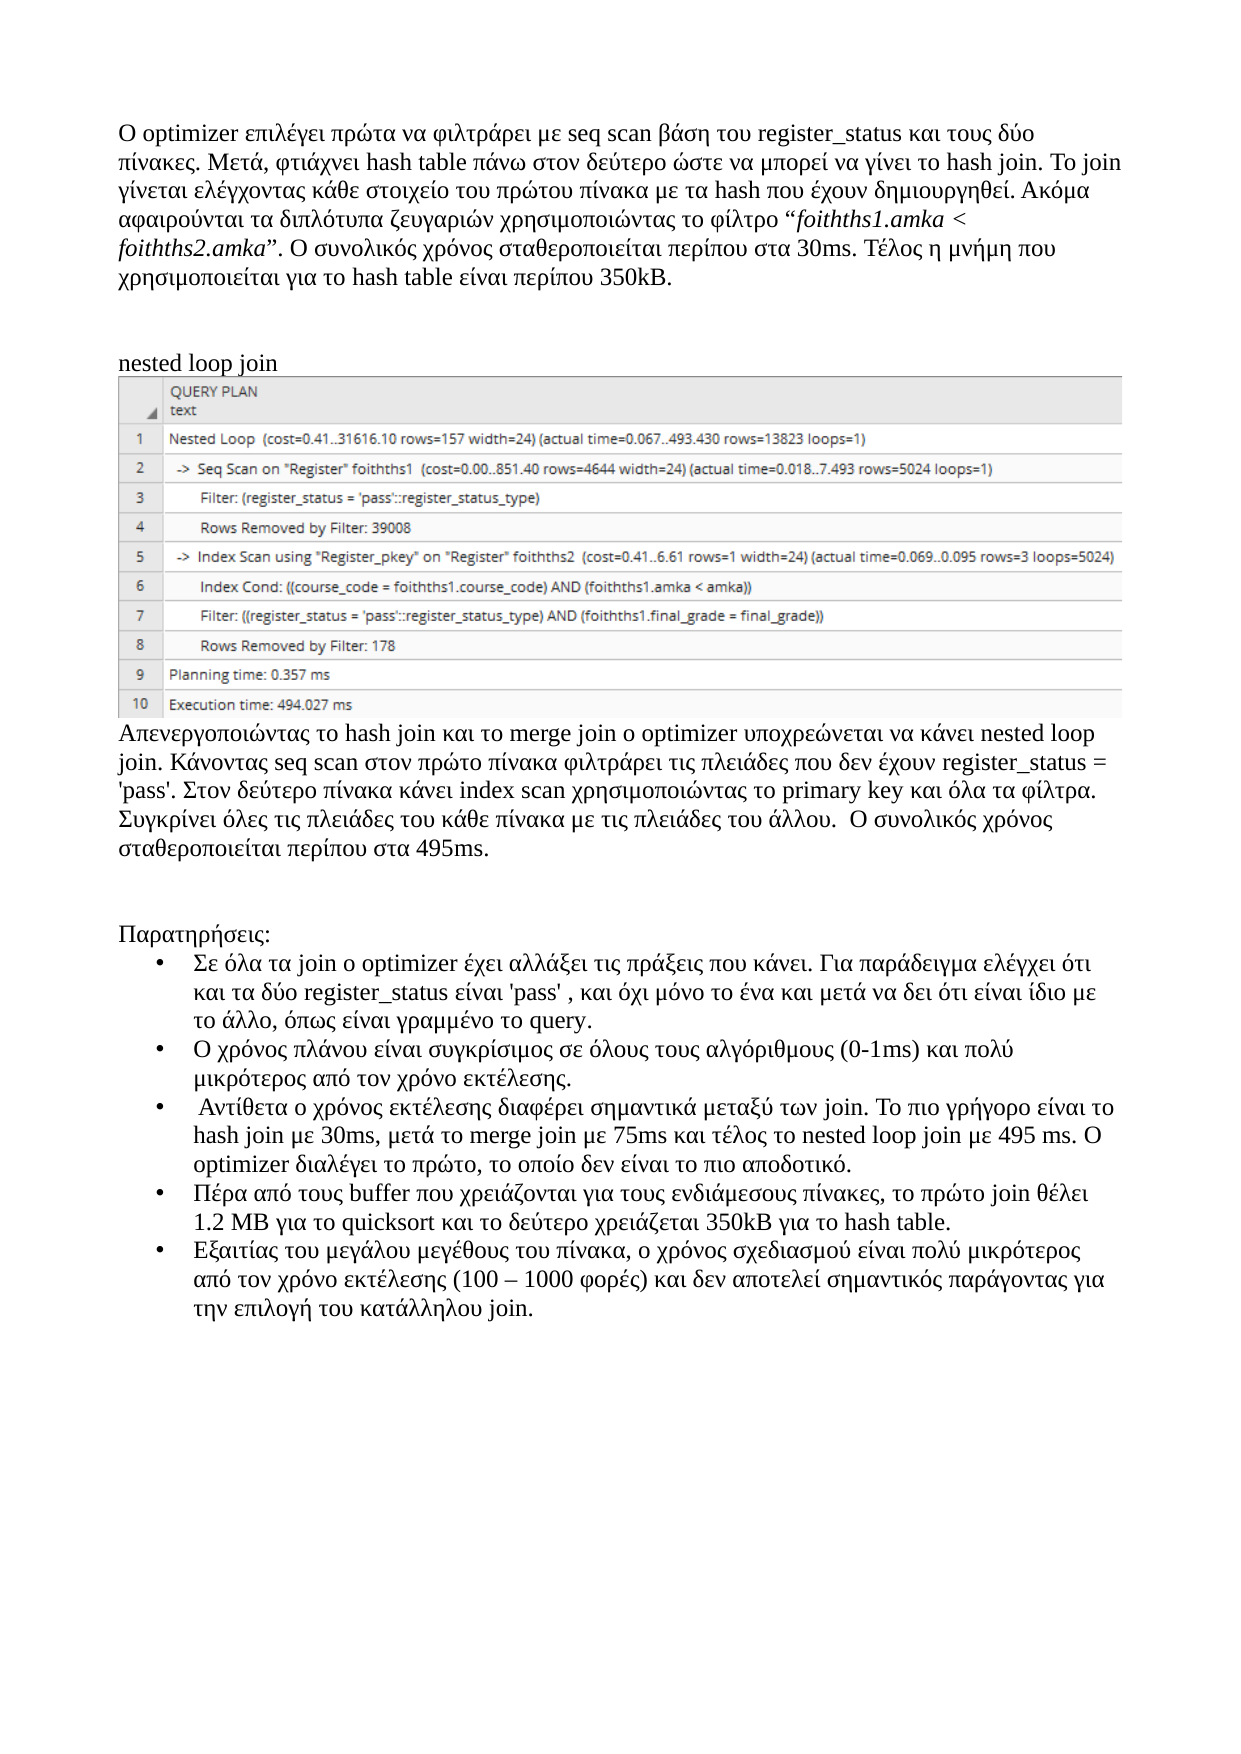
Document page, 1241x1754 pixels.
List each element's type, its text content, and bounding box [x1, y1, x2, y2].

list Εξαιτίας του μεγάλου μεγέθους του πίνακα, ο χρόνος σχεδιασμού είναι πολύ μικρότερος από τον χρόνο εκτέλεσης (100 – 1000 φορές) και δεν αποτελεί σημαντικός παράγοντας για την επιλογή του κατάλληλου join. [156, 1236, 1122, 1322]
list Σε όλα τα join ο optimizer έχει αλλάξει τις πράξεις που κάνει. Για παράδειγμα ελέγχει ότι και τα δύο register_status είναι 'pass' , και όχι μόνο το ένα και μετά να δει ότι είναι ίδιο με το άλλο, όπως είναι γραμμένο το query. [156, 948, 1122, 1034]
text nested loop join [118, 348, 1122, 376]
picture [118, 376, 1123, 718]
list Ο χρόνος πλάνου είναι συγκρίσιμος σε όλους τους αλγόριθμους (0-1ms) και πολύ μικρότερος από τον χρόνο εκτέλεσης. [156, 1034, 1122, 1092]
text Ο optimizer επιλέγει πρώτα να φιλτράρει με seq scan βάση του register_status και τους δύο πίνακες. Μετά, φτιάχνει hash table πάνω στον δεύτερο ώστε να μπορεί να γίνει το hash join. Το join γίνεται ελέγχοντας κάθε στοιχείο του πρώτου πίνακα με τα hash που έχουν δημιουργηθεί. Ακόμα αφαιρούνται τα διπλότυπα ζευγαριών χρησιμοποιώντας το φίλτρο “foithths1.amka < foithths2.amka”. Ο συνολικός χρόνος σταθεροποιείται περίπου στα 30ms. Τέλος η μνήμη που χρησιμοποιείται για το hash table είναι περίπου 350kB. [118, 118, 1122, 291]
list Αντίθετα ο χρόνος εκτέλεσης διαφέρει σημαντικά μεταξύ των join. Το πιο γρήγορο είναι το hash join με 30ms, μετά το merge join με 75ms και τέλος το nested loop join με 495 ms. Ο optimizer διαλέγει το πρώτο, το οποίο δεν είναι το πιο αποδοτικό. [156, 1092, 1122, 1178]
text Παρατηρήσεις: [118, 919, 1122, 948]
text Απενεργοποιώντας το hash join και το merge join ο optimizer υποχρεώνεται να κάνει nested loop join. Κάνοντας seq scan στον πρώτο πίνακα φιλτράρει τις πλειάδες που δεν έχουν register_status = 'pass'. Στον δεύτερο πίνακα κάνει index scan χρησιμοποιώντας το primary key και όλα τα φίλτρα. Συγκρίνει όλες τις πλειάδες του κάθε πίνακα με τις πλειάδες του άλλου. Ο συνολικός χρόνος σταθεροποιείται περίπου στα 495ms. [118, 718, 1122, 862]
list Πέρα από τους buffer που χρειάζονται για τους ενδιάμεσους πίνακες, το πρώτο join θέλει 1.2 MB για το quicksort και το δεύτερο χρειάζεται 350kB για το hash table. [156, 1178, 1122, 1236]
